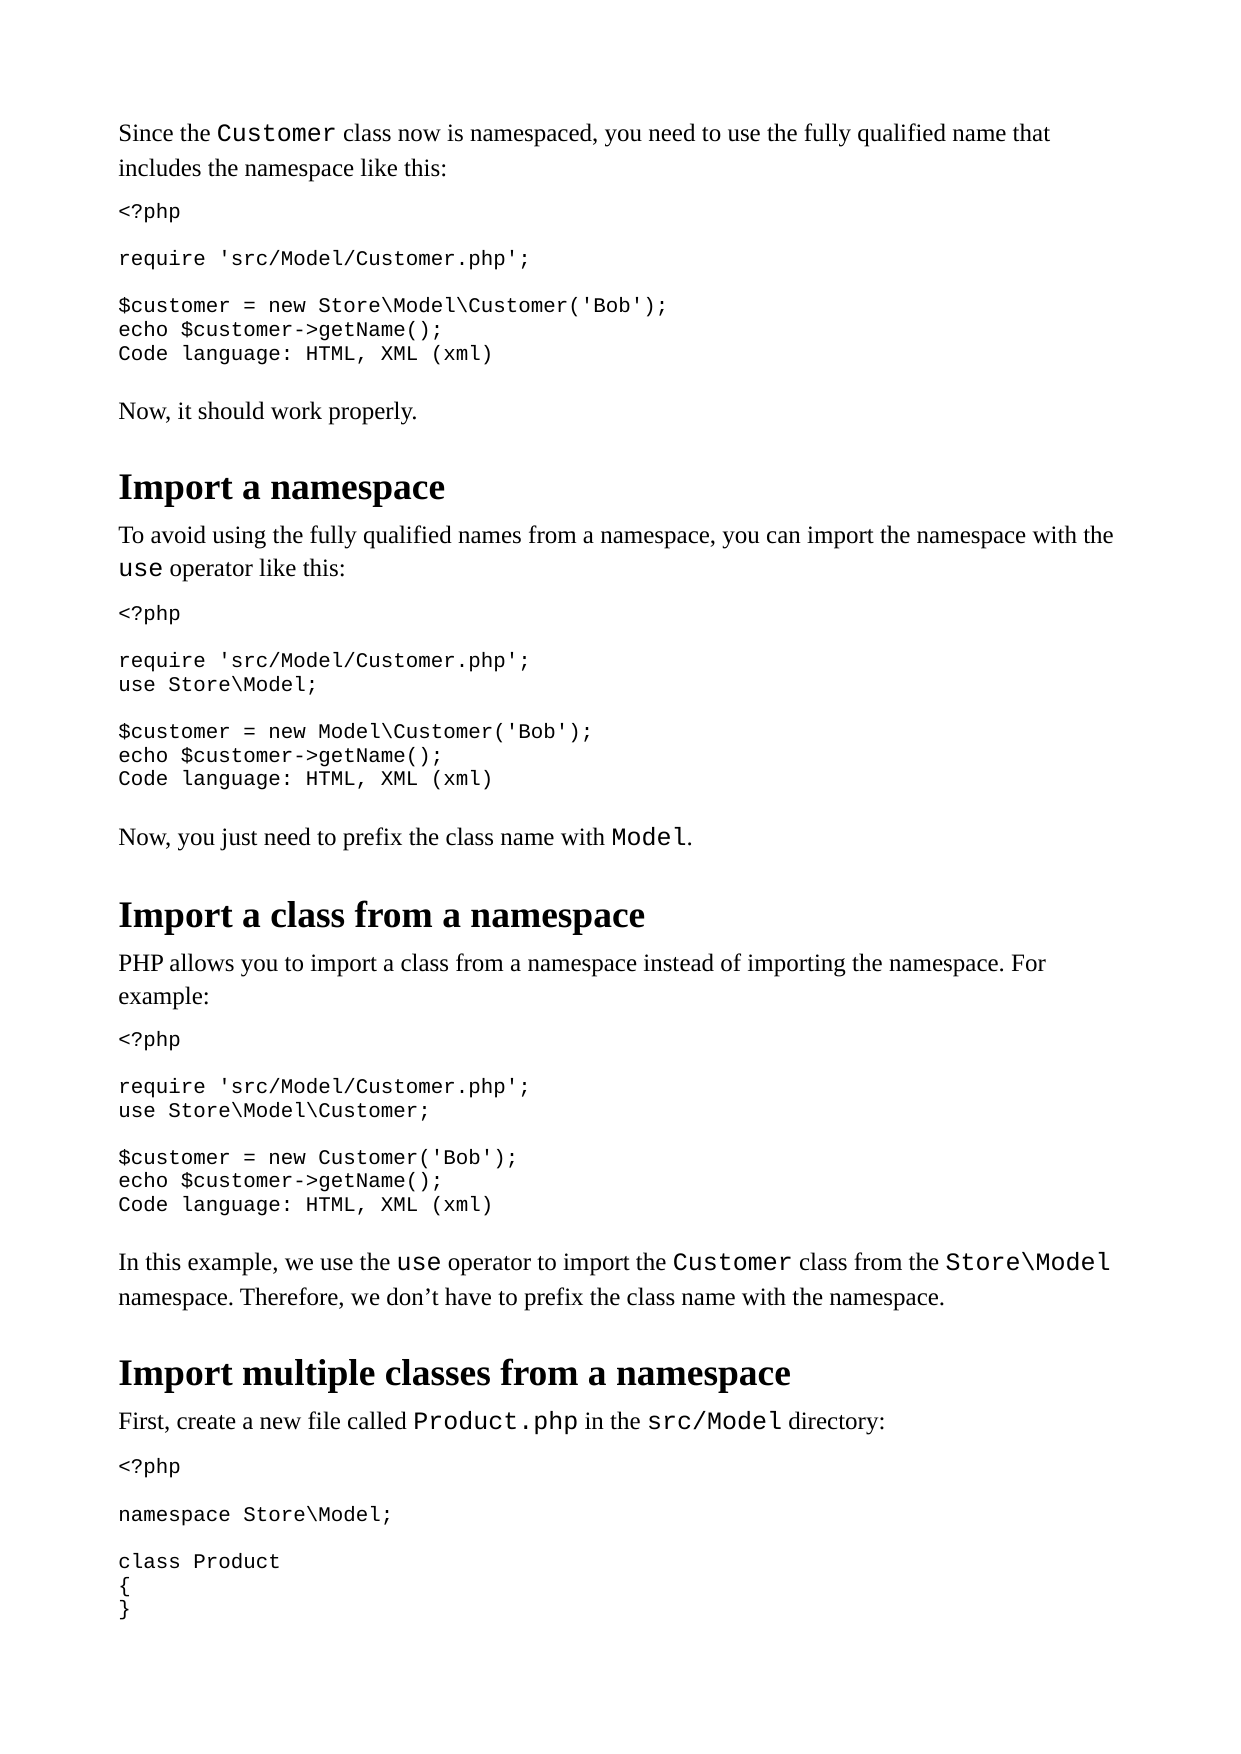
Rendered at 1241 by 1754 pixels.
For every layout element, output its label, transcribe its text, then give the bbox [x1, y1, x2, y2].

text <?php [118, 201, 1122, 224]
text Now, it should work properly. [118, 396, 1122, 424]
text namespace Store\Model; [118, 1504, 1122, 1527]
text use Store\Model\Customer; [118, 1099, 1122, 1123]
text { [118, 1575, 1122, 1598]
text $customer = new Customer('Bob'); [118, 1147, 1122, 1171]
text To avoid using the fully qualified names from a namespace, you can import the namespace with the use operator like this: [118, 520, 1122, 584]
text <?php [118, 1029, 1122, 1052]
text Code language: HTML, XML (xml) [118, 1194, 1122, 1218]
text require 'src/Model/Customer.php'; [118, 248, 1122, 272]
text $customer = new Model\Customer('Bob'); [118, 721, 1122, 745]
text use Store\Model; [118, 674, 1122, 697]
text Code language: HTML, XML (xml) [118, 343, 1122, 366]
text Code language: HTML, XML (xml) [118, 768, 1122, 792]
text require 'src/Model/Customer.php'; [118, 1076, 1122, 1099]
text Since the Customer class now is namespaced, you need to use the fully qualified name that includes the namespace like this: [118, 118, 1122, 182]
subtitle Import a namespace [118, 464, 1122, 507]
text require 'src/Model/Customer.php'; [118, 650, 1122, 674]
subtitle Import a class from a namespace [118, 892, 1122, 936]
text PHP allows you to import a class from a namespace instead of importing the namespace. For example: [118, 948, 1122, 1010]
text In this example, we use the use operator to import the Customer class from the Store\Model namespace. Therefore, we don’t have to prefix the class name with the namespace. [118, 1247, 1122, 1311]
subtitle Import multiple classes from a namespace [118, 1351, 1122, 1394]
text Now, you just need to prefix the class name with Model. [118, 822, 1122, 852]
text <?php [118, 1456, 1122, 1480]
text First, create a new file called Product.php in the src/Model directory: [118, 1406, 1122, 1437]
text } [118, 1598, 1122, 1622]
text echo $customer->getName(); [118, 1171, 1122, 1194]
text echo $customer->getName(); [118, 319, 1122, 343]
text class Product [118, 1551, 1122, 1575]
text $customer = new Store\Model\Customer('Bob'); [118, 295, 1122, 319]
text <?php [118, 603, 1122, 627]
text echo $customer->getName(); [118, 745, 1122, 768]
